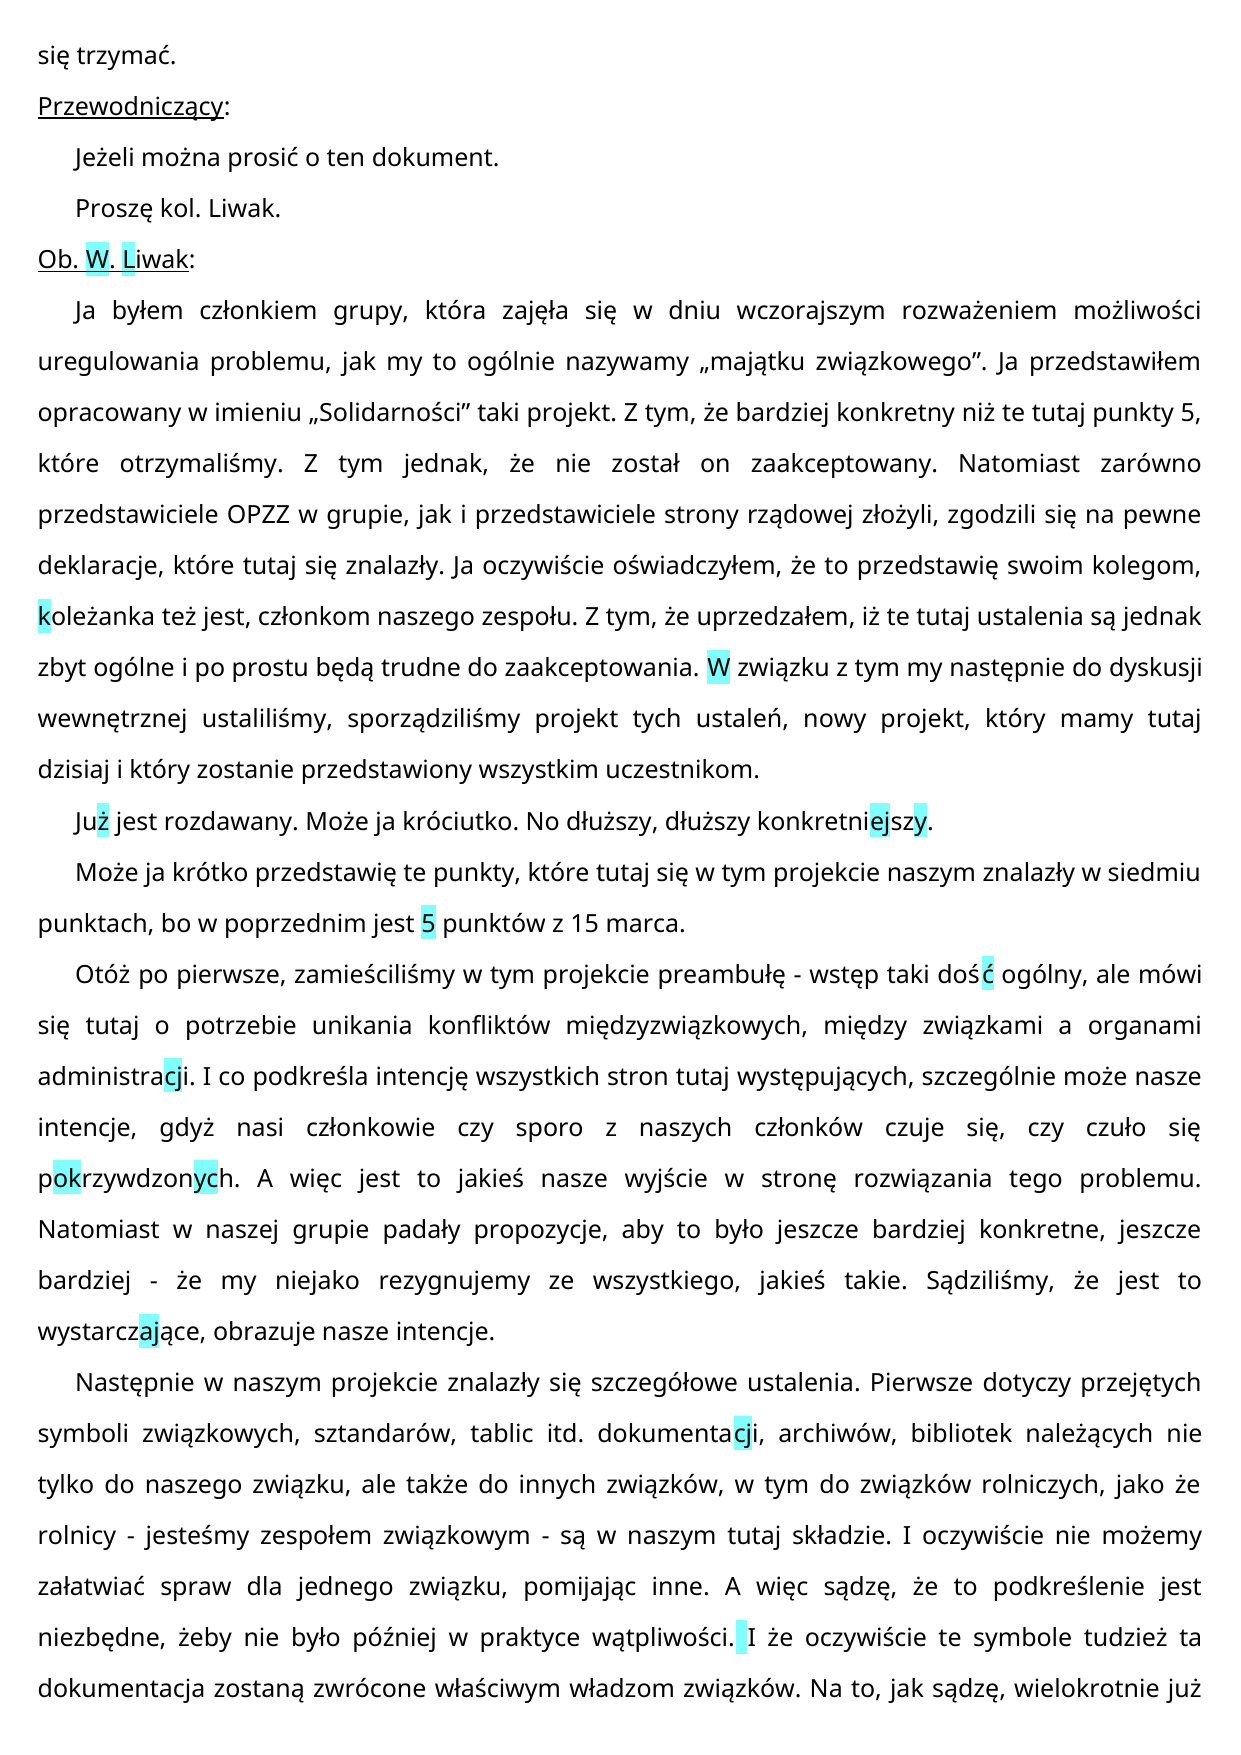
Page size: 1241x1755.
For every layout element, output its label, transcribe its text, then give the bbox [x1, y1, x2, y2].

text Otóż po pierwsze, zamieściliśmy w tym projekcie preambułę - wstęp taki dość ogólny, ale mówi się tutaj o potrzebie unikania konfliktów międzyzwiązkowych, między związkami a organami administracji. I co podkreśla intencję wszystkich stron tutaj występujących, szczególnie może nasze intencje, gdyż nasi członkowie czy sporo z naszych członków czuje się, czy czuło się pokrzywdzonych. A więc jest to jakieś nasze wyjście w stronę rozwiązania tego problemu. Natomiast w naszej grupie padały propozycje, aby to było jeszcze bardziej konkretne, jeszcze bardziej - że my niejako rezygnujemy ze wszystkiego, jakieś takie. Sądziliśmy, że jest to wystarczające, obrazuje nasze intencje. [37, 956, 1203, 1348]
text Jeżeli można prosić o ten dokument. [37, 139, 1203, 174]
text Proszę kol. Liwak. [37, 191, 1203, 225]
text Może ja krótko przedstawię te punkty, które tutaj się w tym projekcie naszym znalazły w siedmiu punktach, bo w poprzednim jest 5 punktów z 15 marca. [37, 854, 1203, 939]
text Przewodniczący: [37, 88, 1203, 123]
text się trzymać. [37, 37, 1203, 72]
text Ob. W. Liwak: [37, 242, 1203, 276]
text Ja byłem członkiem grupy, która zajęła się w dniu wczorajszym rozważeniem możliwości uregulowania problemu, jak my to ogólnie nazywamy „majątku związkowego”. Ja przedstawiłem opracowany w imieniu „Solidarności” taki projekt. Z tym, że bardziej konkretny niż te tutaj punkty 5, które otrzymaliśmy. Z tym jednak, że nie został on zaakceptowany. Natomiast zarówno przedstawiciele OPZZ w grupie, jak i przedstawiciele strony rządowej złożyli, zgodzili się na pewne deklaracje, które tutaj się znalazły. Ja oczywiście oświadczyłem, że to przedstawię swoim kolegom, koleżanka też jest, członkom naszego zespołu. Z tym, że uprzedzałem, iż te tutaj ustalenia są jednak zbyt ogólne i po prostu będą trudne do zaakceptowania. W związku z tym my następnie do dyskusji wewnętrznej ustaliliśmy, sporządziliśmy projekt tych ustaleń, nowy projekt, który mamy tutaj dzisiaj i który zostanie przedstawiony wszystkim uczestnikom. [37, 293, 1203, 786]
text Już jest rozdawany. Może ja króciutko. No dłuższy, dłuższy konkretniejszy. [37, 803, 1203, 837]
text Następnie w naszym projekcie znalazły się szczegółowe ustalenia. Pierwsze dotyczy przejętych symboli związkowych, sztandarów, tablic itd. dokumentacji, archiwów, bibliotek należących nie tylko do naszego związku, ale także do innych związków, w tym do związków rolniczych, jako że rolnicy - jesteśmy zespołem związkowym - są w naszym tutaj składzie. I oczywiście nie możemy załatwiać spraw dla jednego związku, pomijając inne. A więc sądzę, że to podkreślenie jest niezbędne, żeby nie było później w praktyce wątpliwości. I że oczywiście te symbole tudzież ta dokumentacja zostaną zwrócone właściwym władzom związków. Na to, jak sądzę, wielokrotnie już [37, 1364, 1203, 1705]
